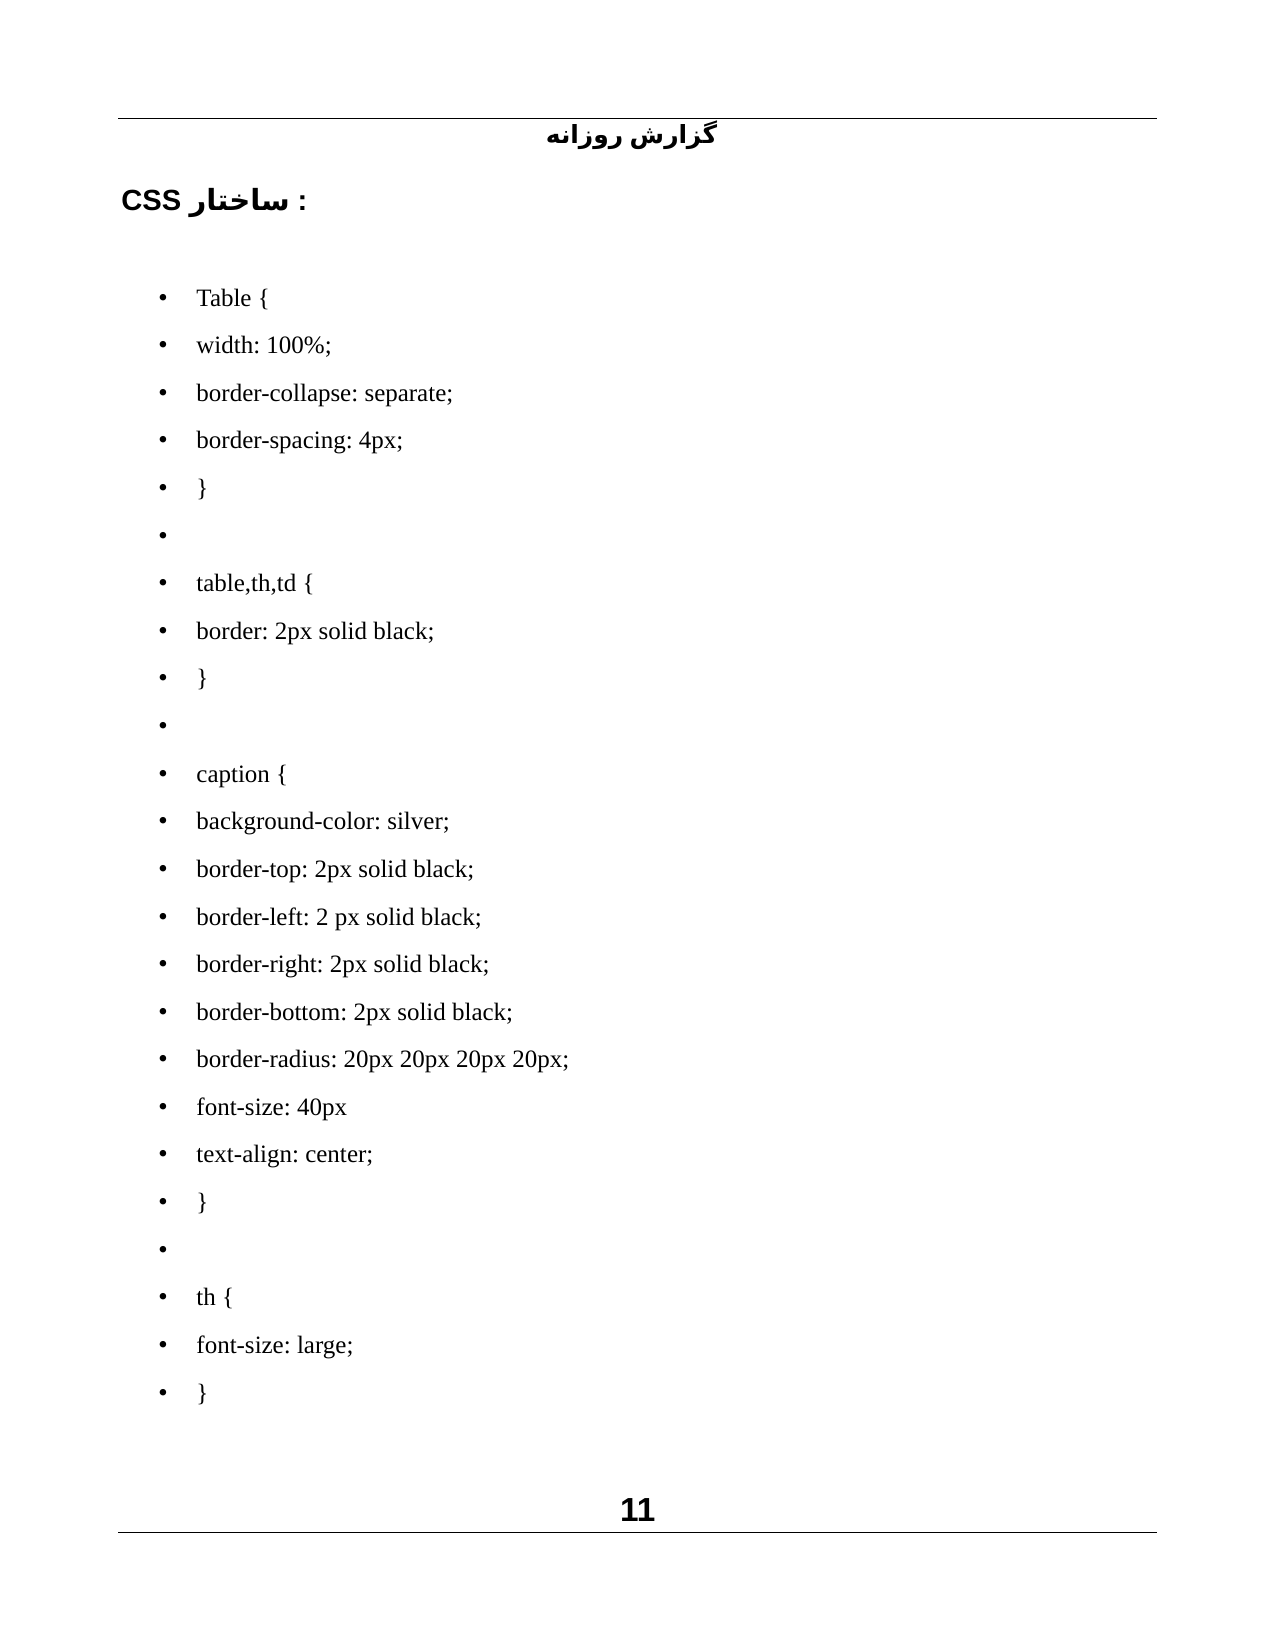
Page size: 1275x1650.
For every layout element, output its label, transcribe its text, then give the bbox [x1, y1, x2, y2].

list width: 100%; [159, 330, 1154, 359]
list border-spacing: 4px; [159, 426, 1154, 454]
list } [159, 1378, 1154, 1406]
list text-align: center; [159, 1139, 1154, 1168]
list } [159, 473, 1154, 502]
list border-left: 2 px solid black; [159, 902, 1154, 930]
list caption { [159, 759, 1154, 787]
subtitle CSS ساختار : [121, 183, 1154, 223]
list Table { [159, 283, 1154, 311]
list } [159, 1187, 1154, 1216]
list font-size: large; [159, 1330, 1154, 1359]
list border-collapse: separate; [159, 378, 1154, 407]
list border-radius: 20px 20px 20px 20px; [159, 1044, 1154, 1073]
list table,th,td { [159, 568, 1154, 597]
list border-top: 2px solid black; [159, 854, 1154, 883]
list border: 2px solid black; [159, 616, 1154, 645]
list border-bottom: 2px solid black; [159, 997, 1154, 1026]
list font-size: 40px [159, 1092, 1154, 1121]
list background-color: silver; [159, 806, 1154, 835]
list } [159, 663, 1154, 692]
list th { [159, 1282, 1154, 1311]
list border-right: 2px solid black; [159, 949, 1154, 978]
